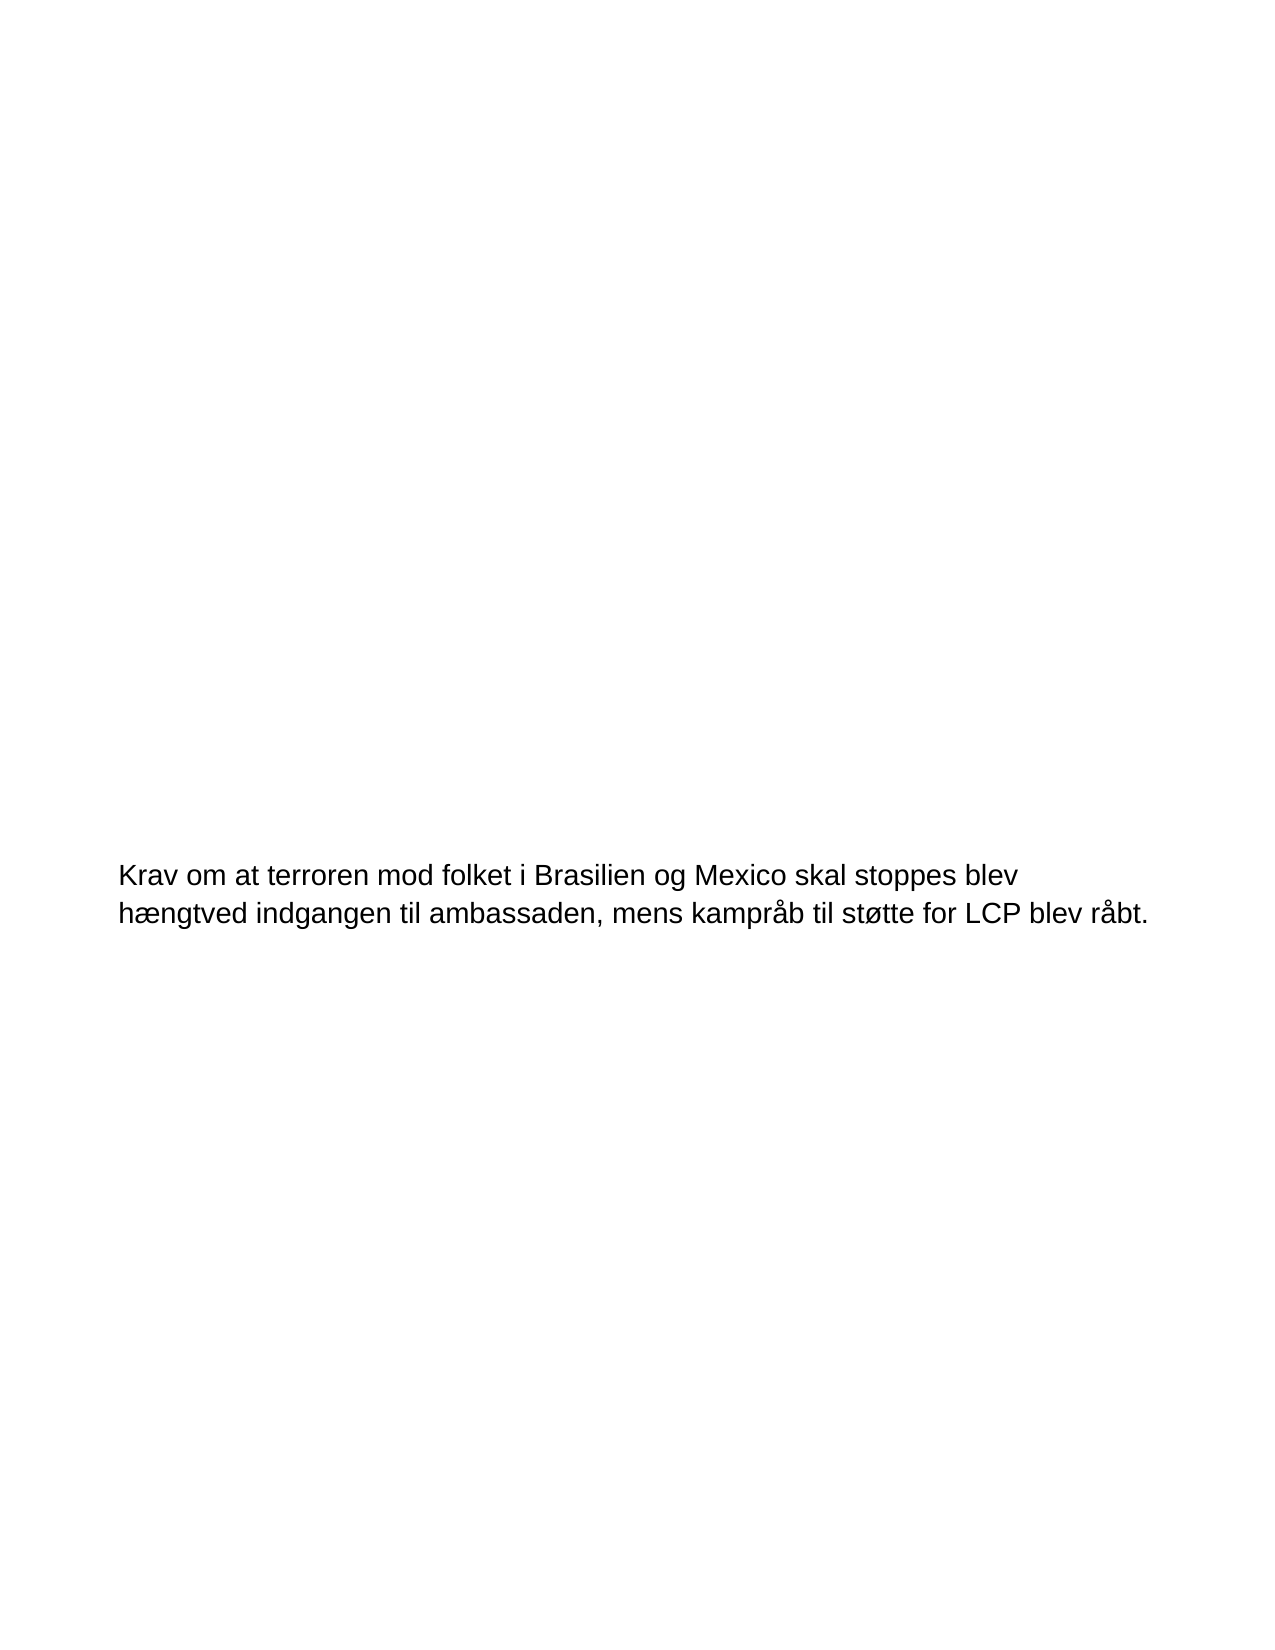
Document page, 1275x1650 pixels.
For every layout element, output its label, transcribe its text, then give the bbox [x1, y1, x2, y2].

text Krav om at terroren mod folket i Brasilien og Mexico skal stoppes blev hængtved indgangen til ambassaden, mens kampråb til støtte for LCP blev råbt. [118, 857, 1157, 929]
